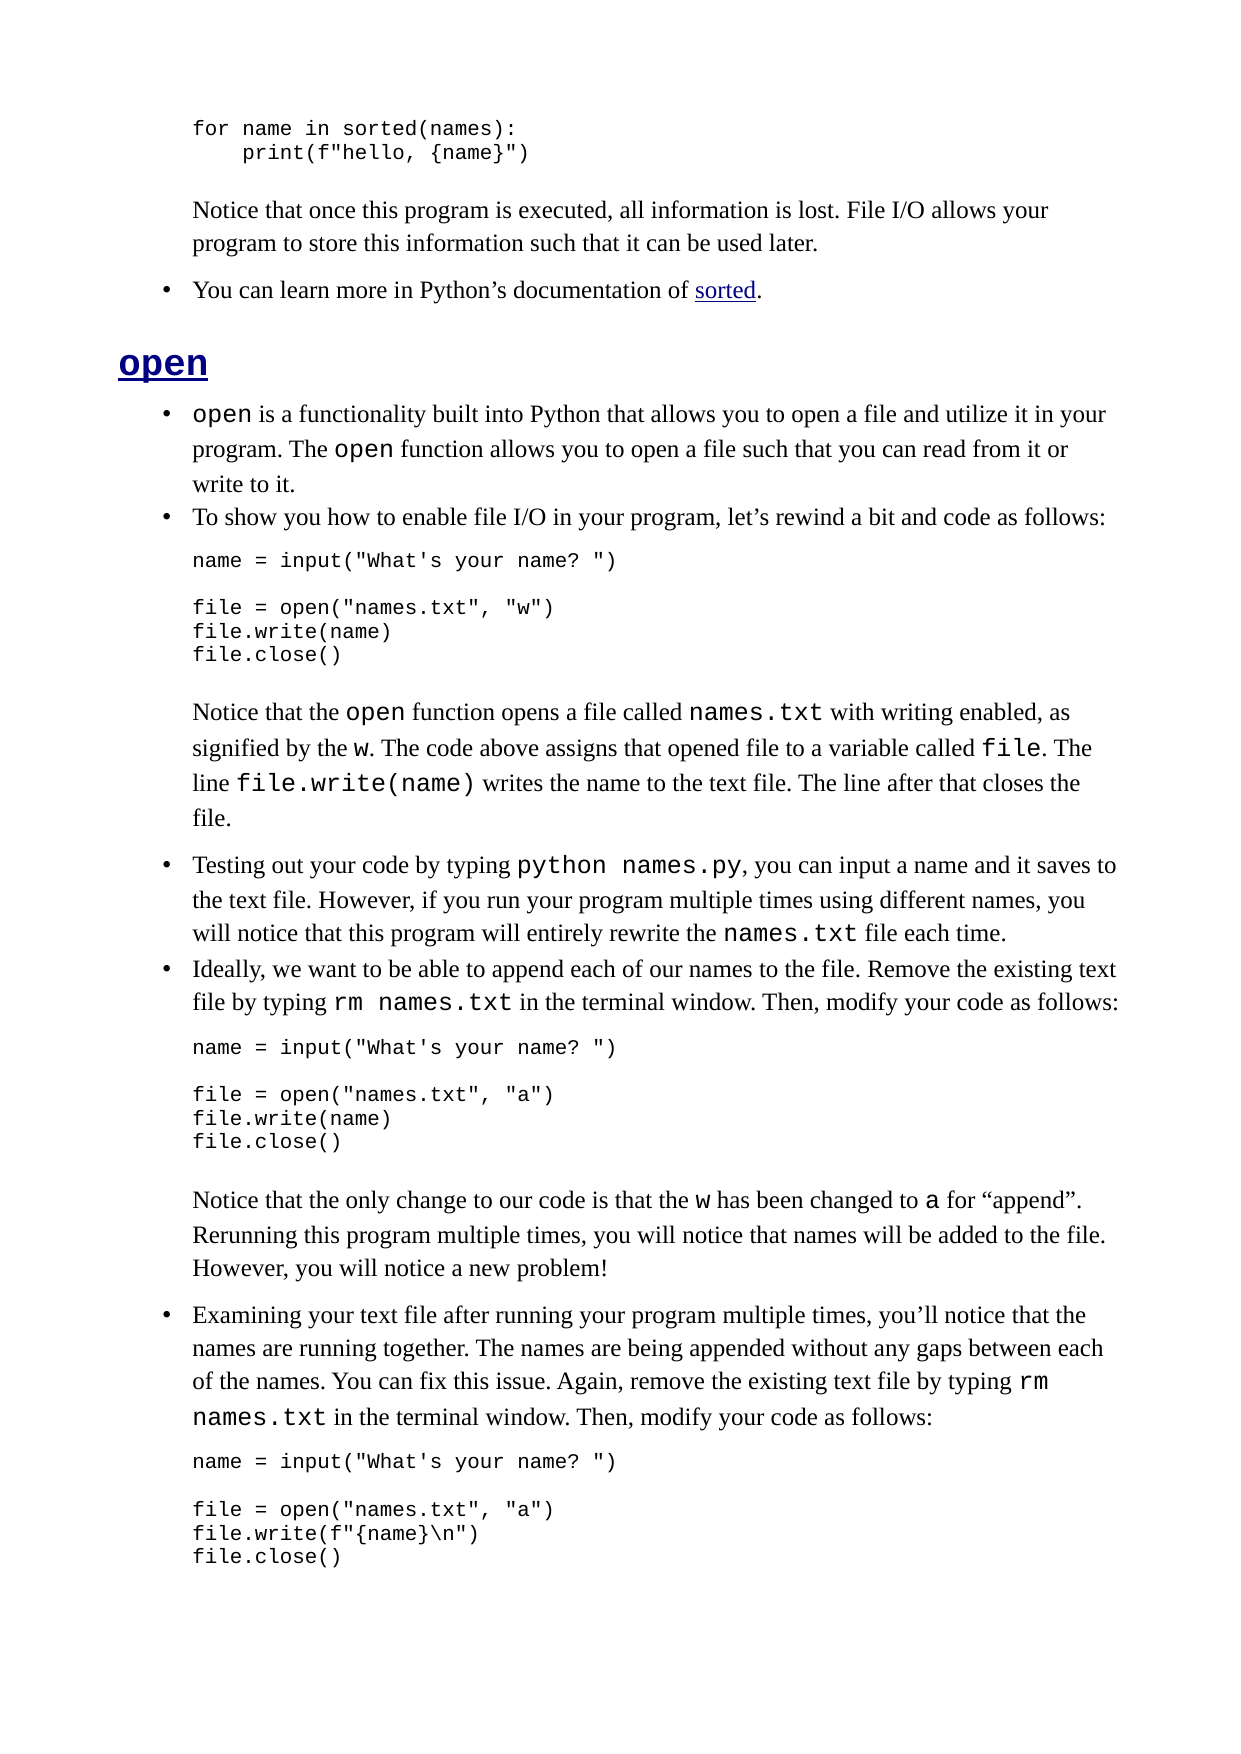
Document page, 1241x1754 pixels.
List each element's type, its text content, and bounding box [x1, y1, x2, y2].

list Notice that the only change to our code is that the w has been changed to a for “append”. Rerunning this program multiple times, you will notice that names will be added to the file. However, you will notice a new problem! [162, 1185, 1122, 1282]
list file = open("names.txt", "a") [162, 1084, 1122, 1108]
list Ideally, we want to be able to append each of our names to the file. Remove the existing text file by typing rm names.txt in the terminal window. Then, modify your code as follows: [162, 954, 1122, 1018]
list file.close() [162, 1132, 1122, 1155]
list Examining your text file after running your program multiple times, you’ll notice that the names are running together. The names are being appended without any gaps between each of the names. You can fix this issue. Again, remove the existing text file by typing rm names.txt in the terminal window. Then, modify your code as follows: [162, 1300, 1122, 1432]
list Notice that once this program is executed, all information is lost. File I/O allows your program to store this information such that it can be used later. [162, 195, 1122, 257]
list name = input("What's your name? ") [162, 550, 1122, 573]
list name = input("What's your name? ") [162, 1452, 1122, 1475]
subtitle open [118, 344, 1122, 386]
list file.write(name) [162, 1108, 1122, 1132]
list Notice that the open function opens a file called names.txt with writing enabled, as signified by the w. The code above assigns that opened file to a variable called file. The line file.write(name) writes the name to the text file. The line after that closes the file. [162, 697, 1122, 832]
list file.close() [162, 644, 1122, 668]
list You can learn more in Python’s documentation of sorted. [162, 276, 1122, 304]
list file = open("names.txt", "a") [162, 1499, 1122, 1522]
list file = open("names.txt", "w") [162, 597, 1122, 621]
list Testing out your code by typing python names.py, you can input a name and it saves to the text file. However, if you run your program multiple times using different names, you will notice that this program will entirely rewrite the names.txt file each time. [162, 850, 1122, 949]
list open is a functionality built into Python that allows you to open a file and utilize it in your program. The open function allows you to open a file such that you can read from it or write to it. [162, 399, 1122, 498]
list for name in sorted(names): [162, 118, 1122, 142]
list file.write(f"{name}\n") [162, 1522, 1122, 1546]
list file.write(name) [162, 621, 1122, 644]
list print(f"hello, {name}") [162, 142, 1122, 165]
list To show you how to enable file I/O in your program, let’s rewind a bit and code as follows: [162, 502, 1122, 531]
list name = input("What's your name? ") [162, 1037, 1122, 1061]
list file.close() [162, 1546, 1122, 1570]
